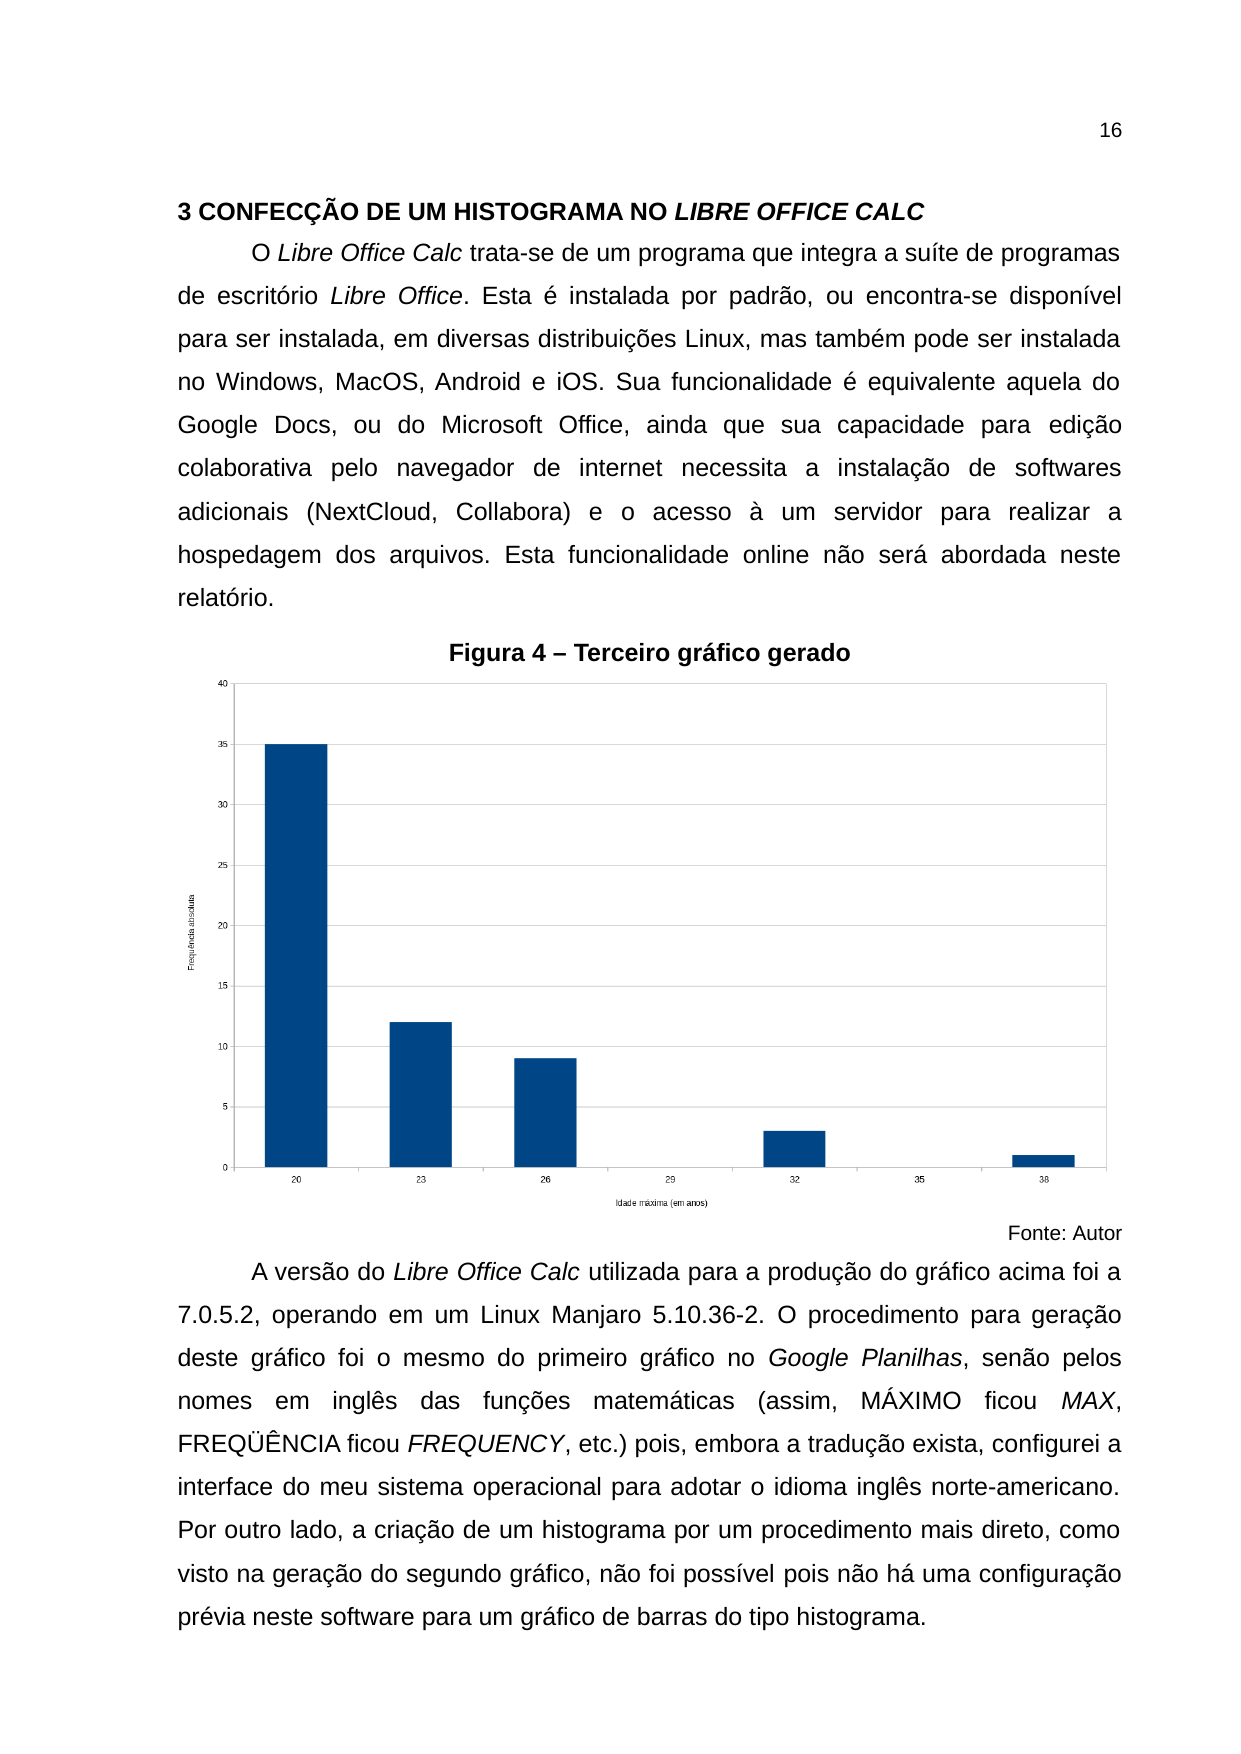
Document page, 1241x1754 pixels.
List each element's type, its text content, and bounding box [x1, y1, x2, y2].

subtitle Confecção de um histograma no Libre OFFICE CaLC [177, 197, 1122, 225]
text A versão do Libre Office Calc utilizada para a produção do gráfico acima foi a 7.0.5.2, operando em um Linux Manjaro 5.10.36-2. O procedimento para geração deste gráfico foi o mesmo do primeiro gráfico no Google Planilhas, senão pelos nomes em inglês das funções matemáticas (assim, MÁXIMO ficou MAX, FREQÜÊNCIA ficou FREQUENCY, etc.) pois, embora a tradução exista, configurei a interface do meu sistema operacional para adotar o idioma inglês norte-americano. Por outro lado, a criação de um histograma por um procedimento mais direto, como visto na geração do segundo gráfico, não foi possível pois não há uma configuração prévia neste software para um gráfico de barras do tipo histograma. [177, 1257, 1122, 1630]
text Figura 4 – Terceiro gráfico gerado [177, 638, 1122, 667]
text O Libre Office Calc trata-se de um programa que integra a suíte de programas de escritório Libre Office. Esta é instalada por padrão, ou encontra-se disponível para ser instalada, em diversas distribuições Linux, mas também pode ser instalada no Windows, MacOS, Android e iOS. Sua funcionalidade é equivalente aquela do Google Docs, ou do Microsoft Office, ainda que sua capacidade para edição colaborativa pelo navegador de internet necessita a instalação de softwares adicionais (NextCloud, Collabora) e o acesso à um servidor para realizar a hospedagem dos arquivos. Esta funcionalidade online não será abordada neste relatório. [177, 238, 1122, 612]
picture [177, 667, 1123, 1221]
list Autor [215, 1221, 1122, 1245]
